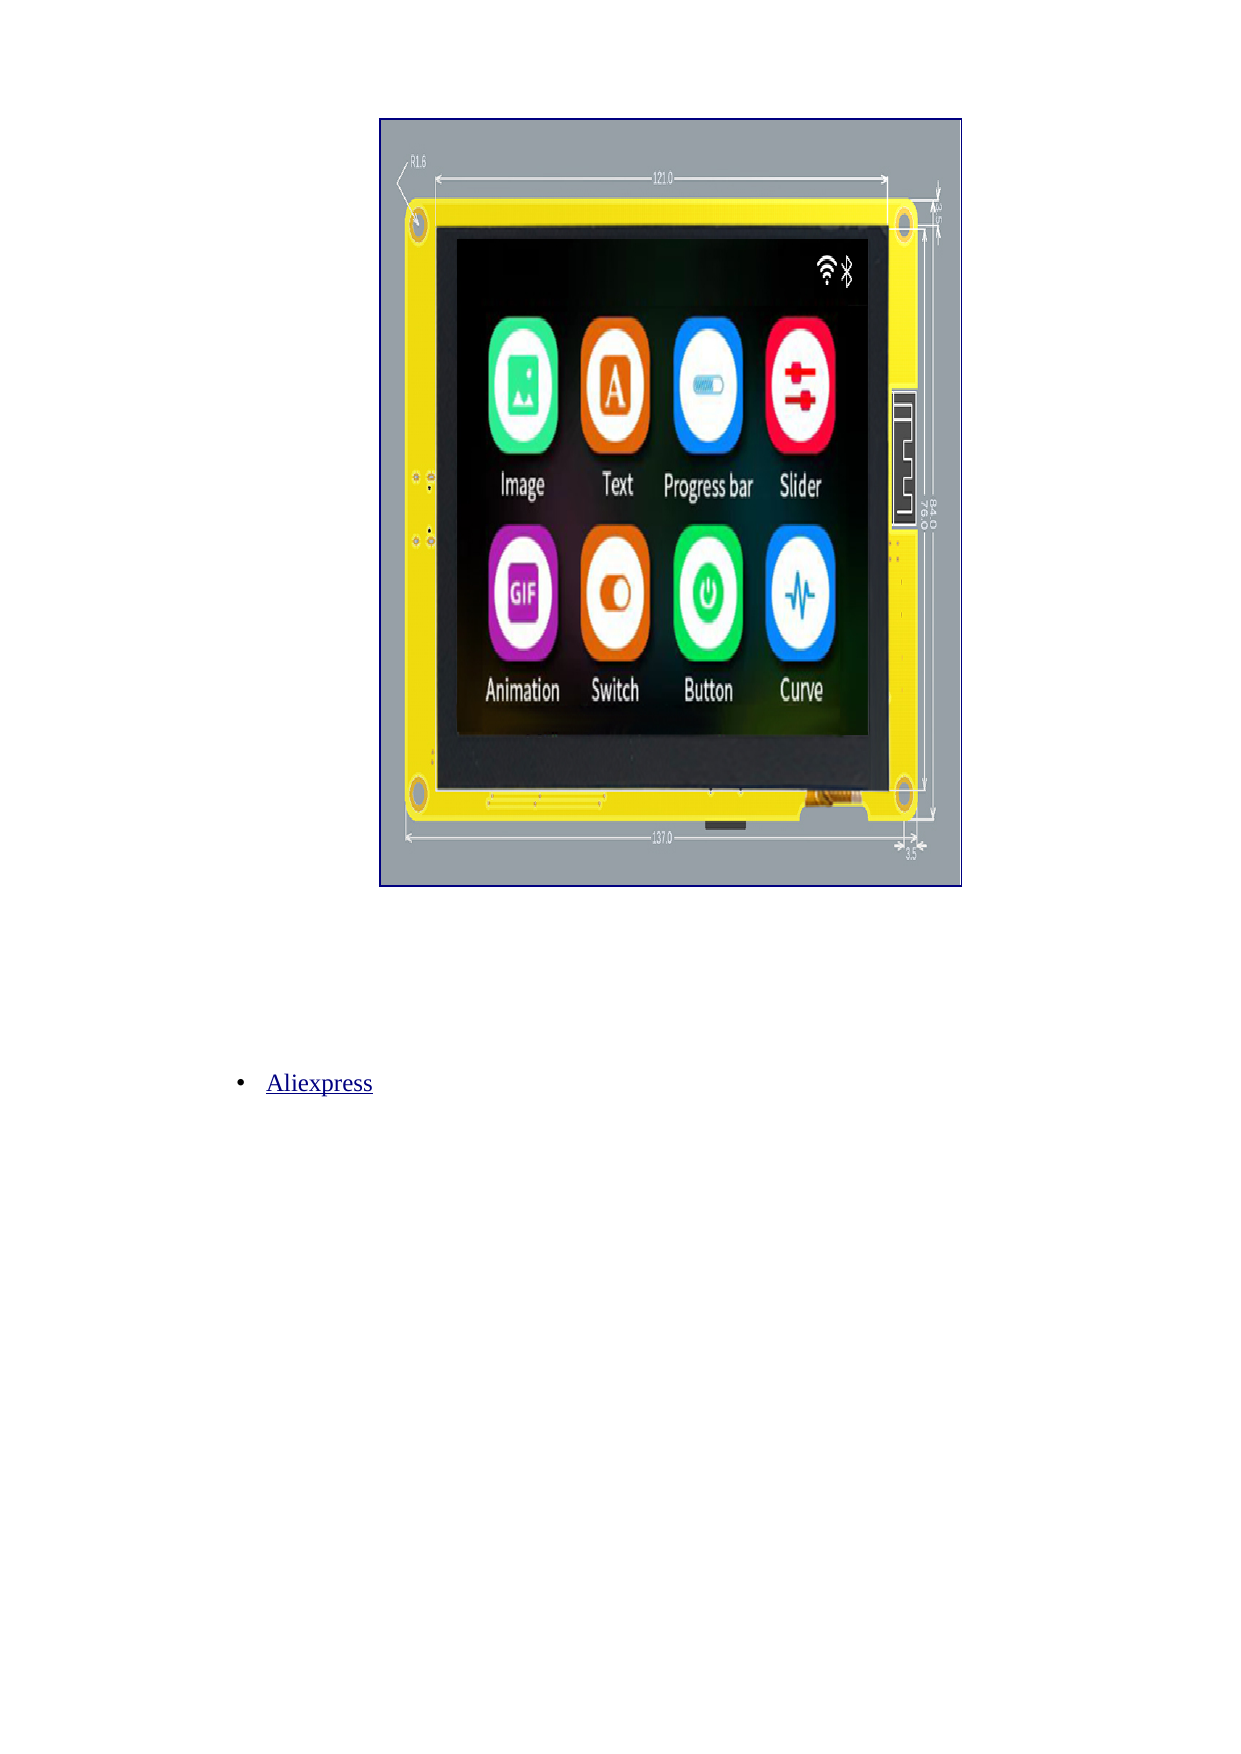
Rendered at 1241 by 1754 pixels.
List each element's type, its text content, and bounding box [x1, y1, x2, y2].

list Aliexpress [236, 118, 1122, 1096]
picture [381, 120, 959, 885]
